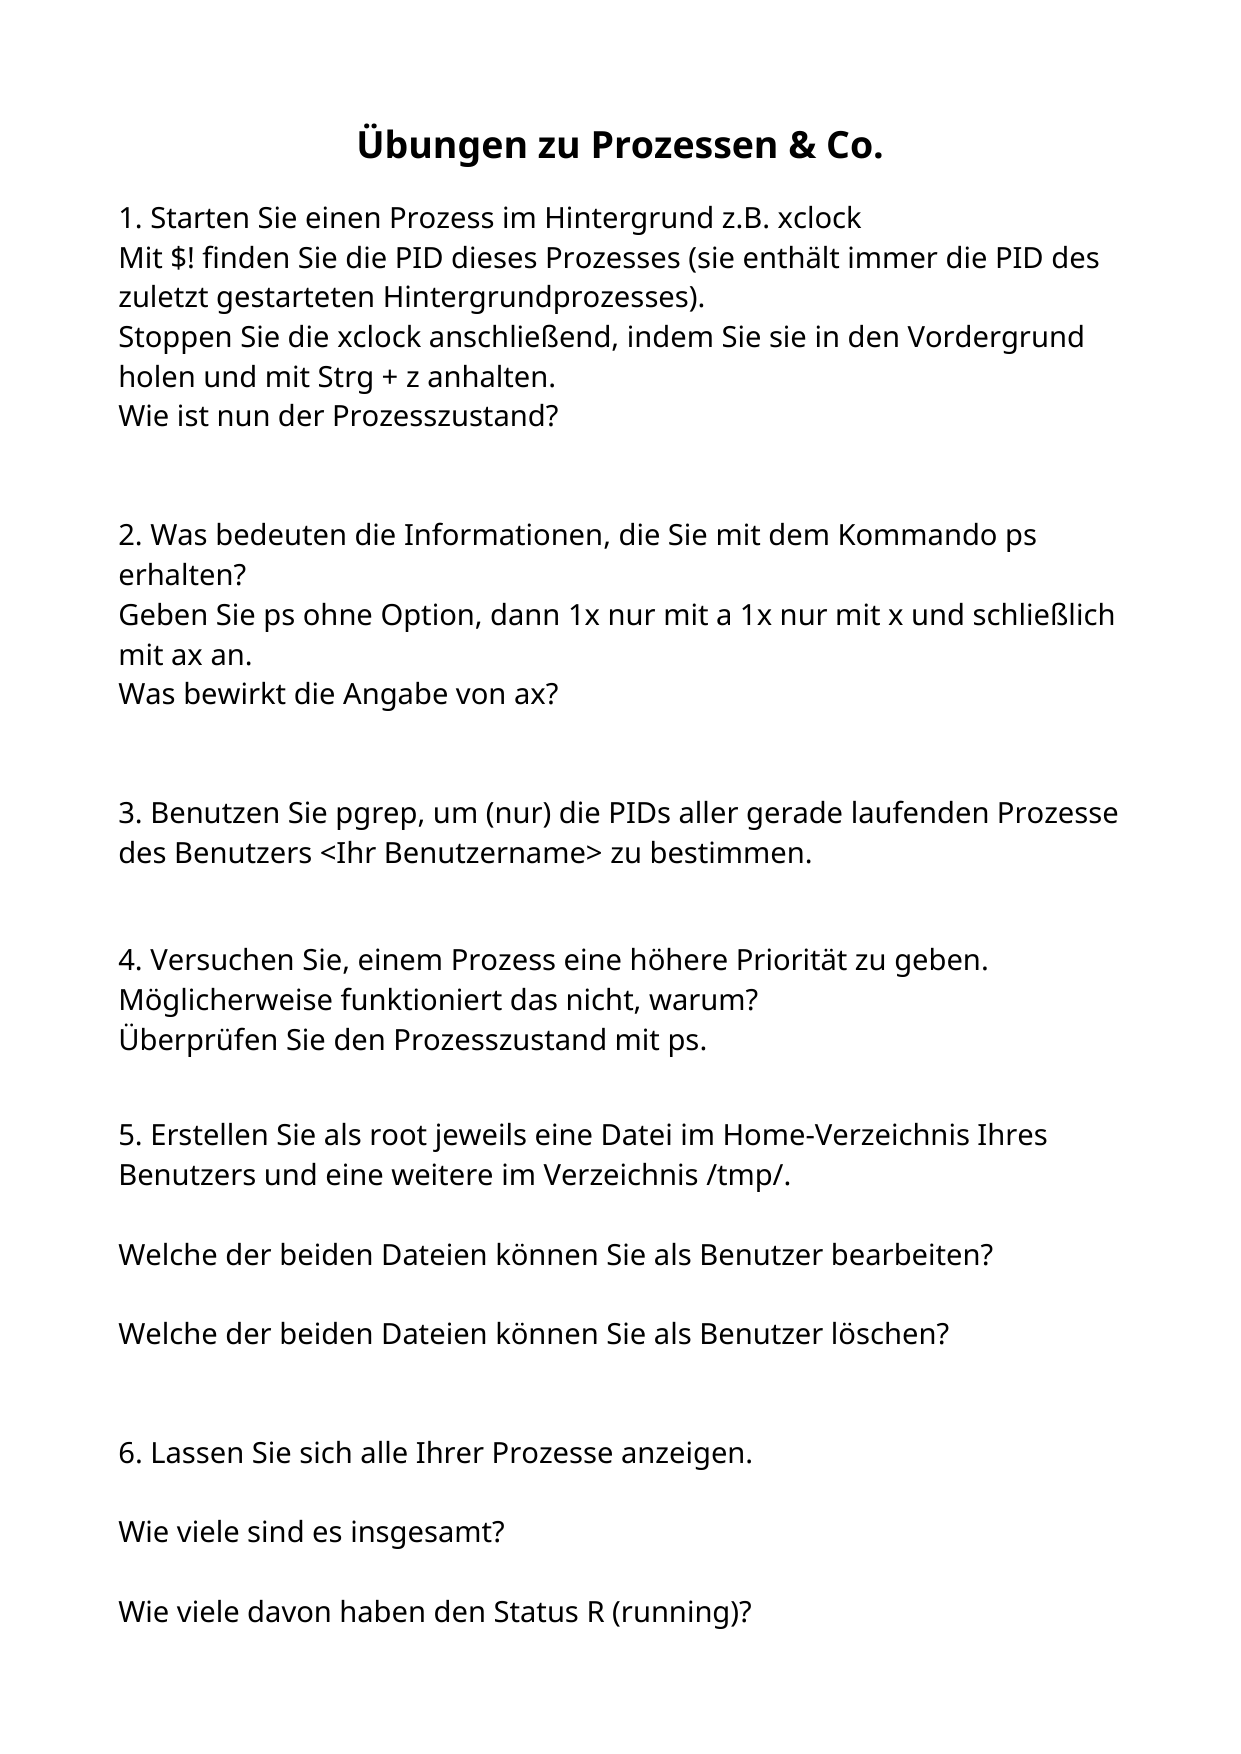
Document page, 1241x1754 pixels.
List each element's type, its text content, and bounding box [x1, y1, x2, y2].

text Mit $! finden Sie die PID dieses Prozesses (sie enthält immer die PID des zuletzt gestarteten Hintergrundprozesses). Stoppen Sie die xclock anschließend, indem Sie sie in den Vordergrund holen und mit Strg + z anhalten. Wie ist nun der Prozesszustand? [118, 237, 1122, 435]
text 4. Versuchen Sie, einem Prozess eine höhere Priorität zu geben. Möglicherweise funktioniert das nicht, warum? Überprüfen Sie den Prozesszustand mit ps. [118, 939, 1122, 1059]
text Was bewirkt die Angabe von ax? 3. Benutzen Sie pgrep, um (nur) die PIDs aller gerade laufenden Prozesse des Benutzers <Ihr Benutzername> zu bestimmen. [118, 673, 1122, 939]
text 5. Erstellen Sie als root jeweils eine Datei im Home-Verzeichnis Ihres Benutzers und eine weitere im Verzeichnis /tmp/. [118, 1115, 1122, 1234]
text Welche der beiden Dateien können Sie als Benutzer löschen? [118, 1313, 1122, 1392]
text Übungen zu Prozessen & Co. [118, 118, 1122, 197]
text 6. Lassen Sie sich alle Ihrer Prozesse anzeigen. Wie viele sind es insgesamt? Wie viele davon haben den Status R (running)? [118, 1392, 1122, 1631]
text 2. Was bedeuten die Informationen, die Sie mit dem Kommando ps erhalten? Geben Sie ps ohne Option, dann 1x nur mit a 1x nur mit x und schließlich mit ax an. [118, 435, 1122, 673]
text Welche der beiden Dateien können Sie als Benutzer bearbeiten? [118, 1234, 1122, 1313]
text 1. Starten Sie einen Prozess im Hintergrund z.B. xclock [118, 197, 1122, 237]
